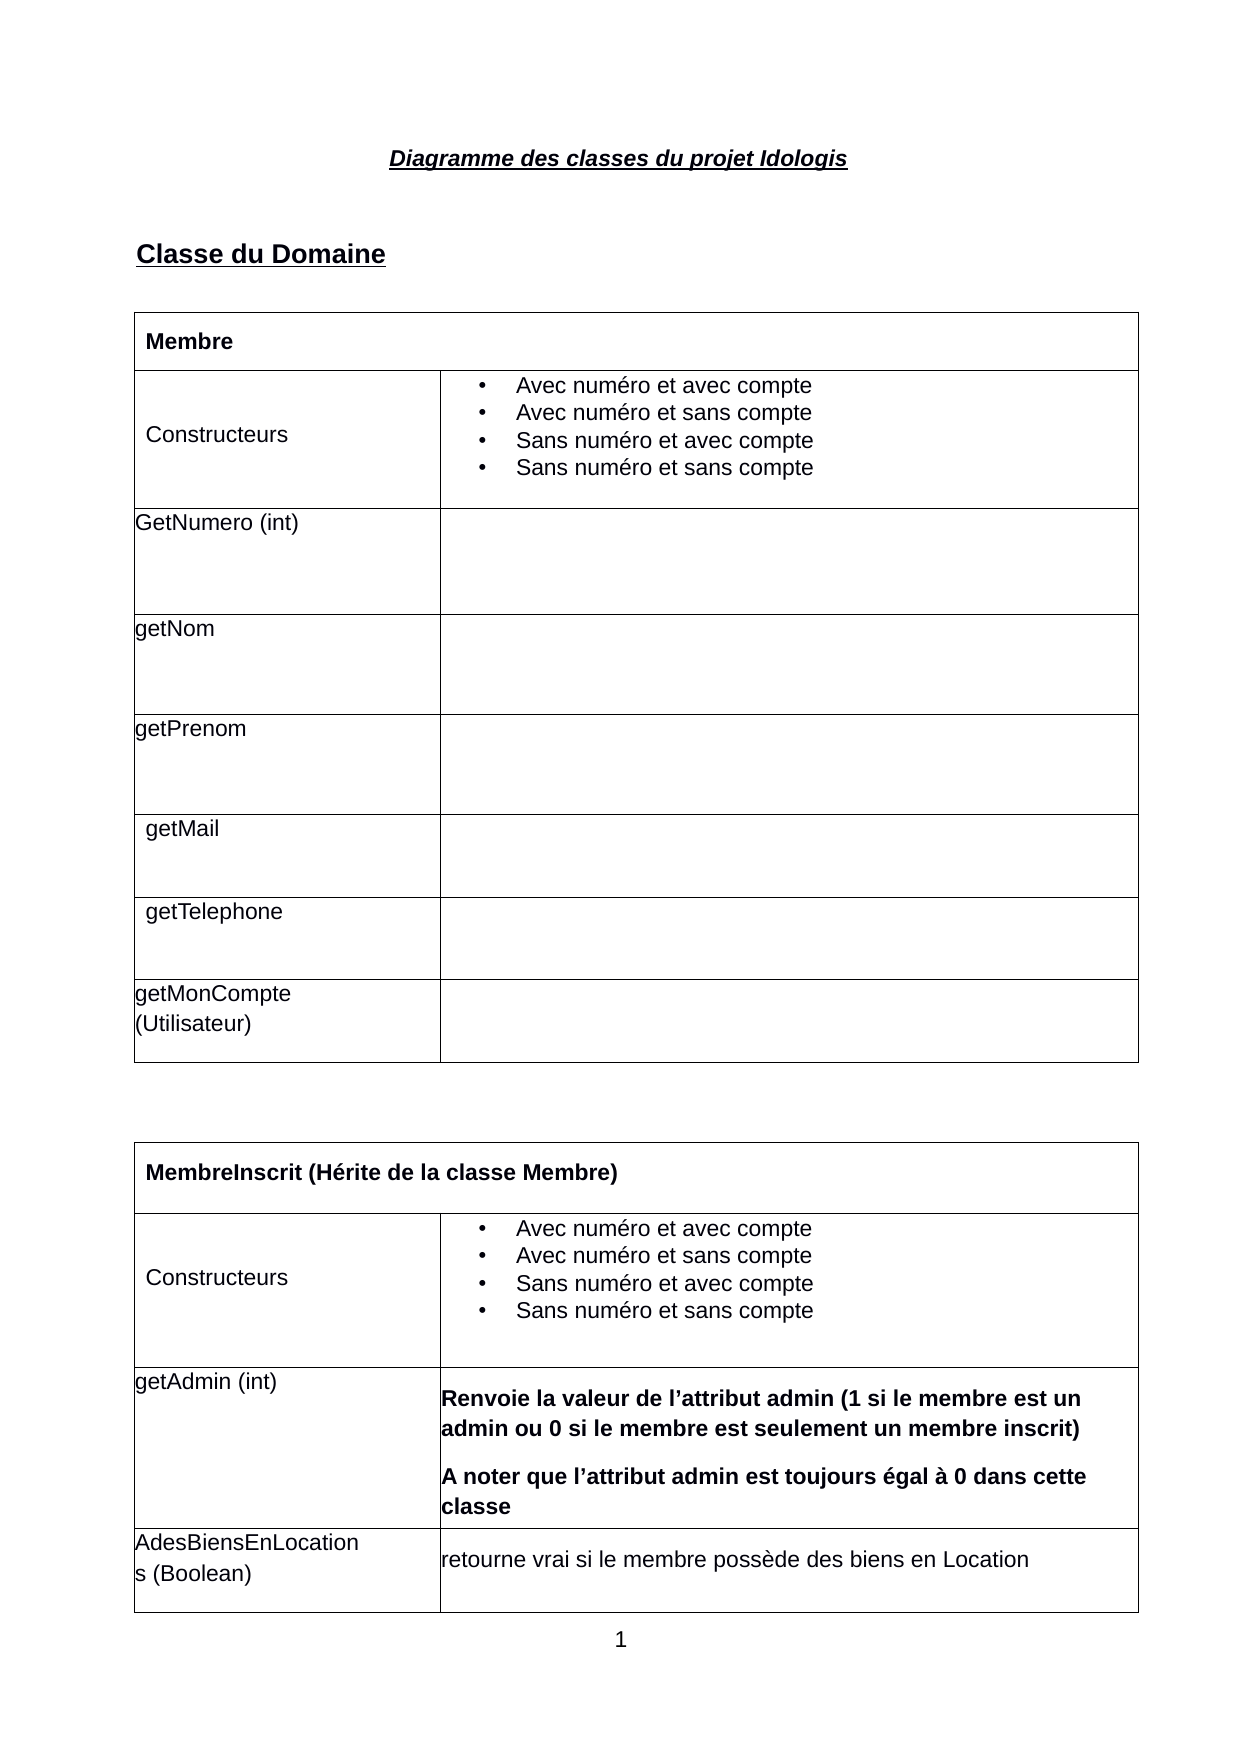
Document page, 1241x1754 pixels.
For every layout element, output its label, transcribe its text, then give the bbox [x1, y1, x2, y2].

table_cell [441, 898, 1138, 979]
table_cell getAdmin (int) [135, 1368, 440, 1528]
table_cell getTelephone [135, 898, 440, 979]
table_cell [441, 980, 1138, 1062]
table_cell Constructeurs [135, 371, 440, 507]
table_cell retourne vrai si le membre possède des biens en Location [441, 1529, 1138, 1612]
table_cell [441, 815, 1138, 897]
table_cell Avec numéro et avec compte Avec numéro et sans compte Sans numéro et avec compte Sans numéro et sans compte [441, 1214, 1138, 1367]
table_header MembreInscrit (Hérite de la classe Membre) [135, 1143, 1138, 1213]
table_cell [441, 509, 1138, 614]
table_cell Avec numéro et avec compte Avec numéro et sans compte Sans numéro et avec compte Sans numéro et sans compte [441, 371, 1138, 507]
table_cell getMail [135, 815, 440, 897]
table_cell getPrenom [135, 715, 440, 814]
table_cell getNom [135, 615, 440, 714]
table_cell [441, 715, 1138, 814]
text Classe du Domaine [136, 238, 1142, 270]
table_header Membre [135, 313, 1138, 370]
table_cell AdesBiensEnLocations (Boolean) [135, 1529, 440, 1612]
text Diagramme des classes du projet Idologis [389, 145, 1123, 171]
table_cell Renvoie la valeur de l’attribut admin (1 si le membre est un admin ou 0 si le membre est seulement un membre inscrit) A noter que l’attribut admin est toujours égal à 0 dans cette classe [441, 1368, 1138, 1528]
table_cell Constructeurs [135, 1214, 440, 1367]
table_cell GetNumero (int) [135, 509, 440, 614]
table_cell [441, 615, 1138, 714]
table_cell getMonCompte (Utilisateur) [135, 980, 440, 1062]
